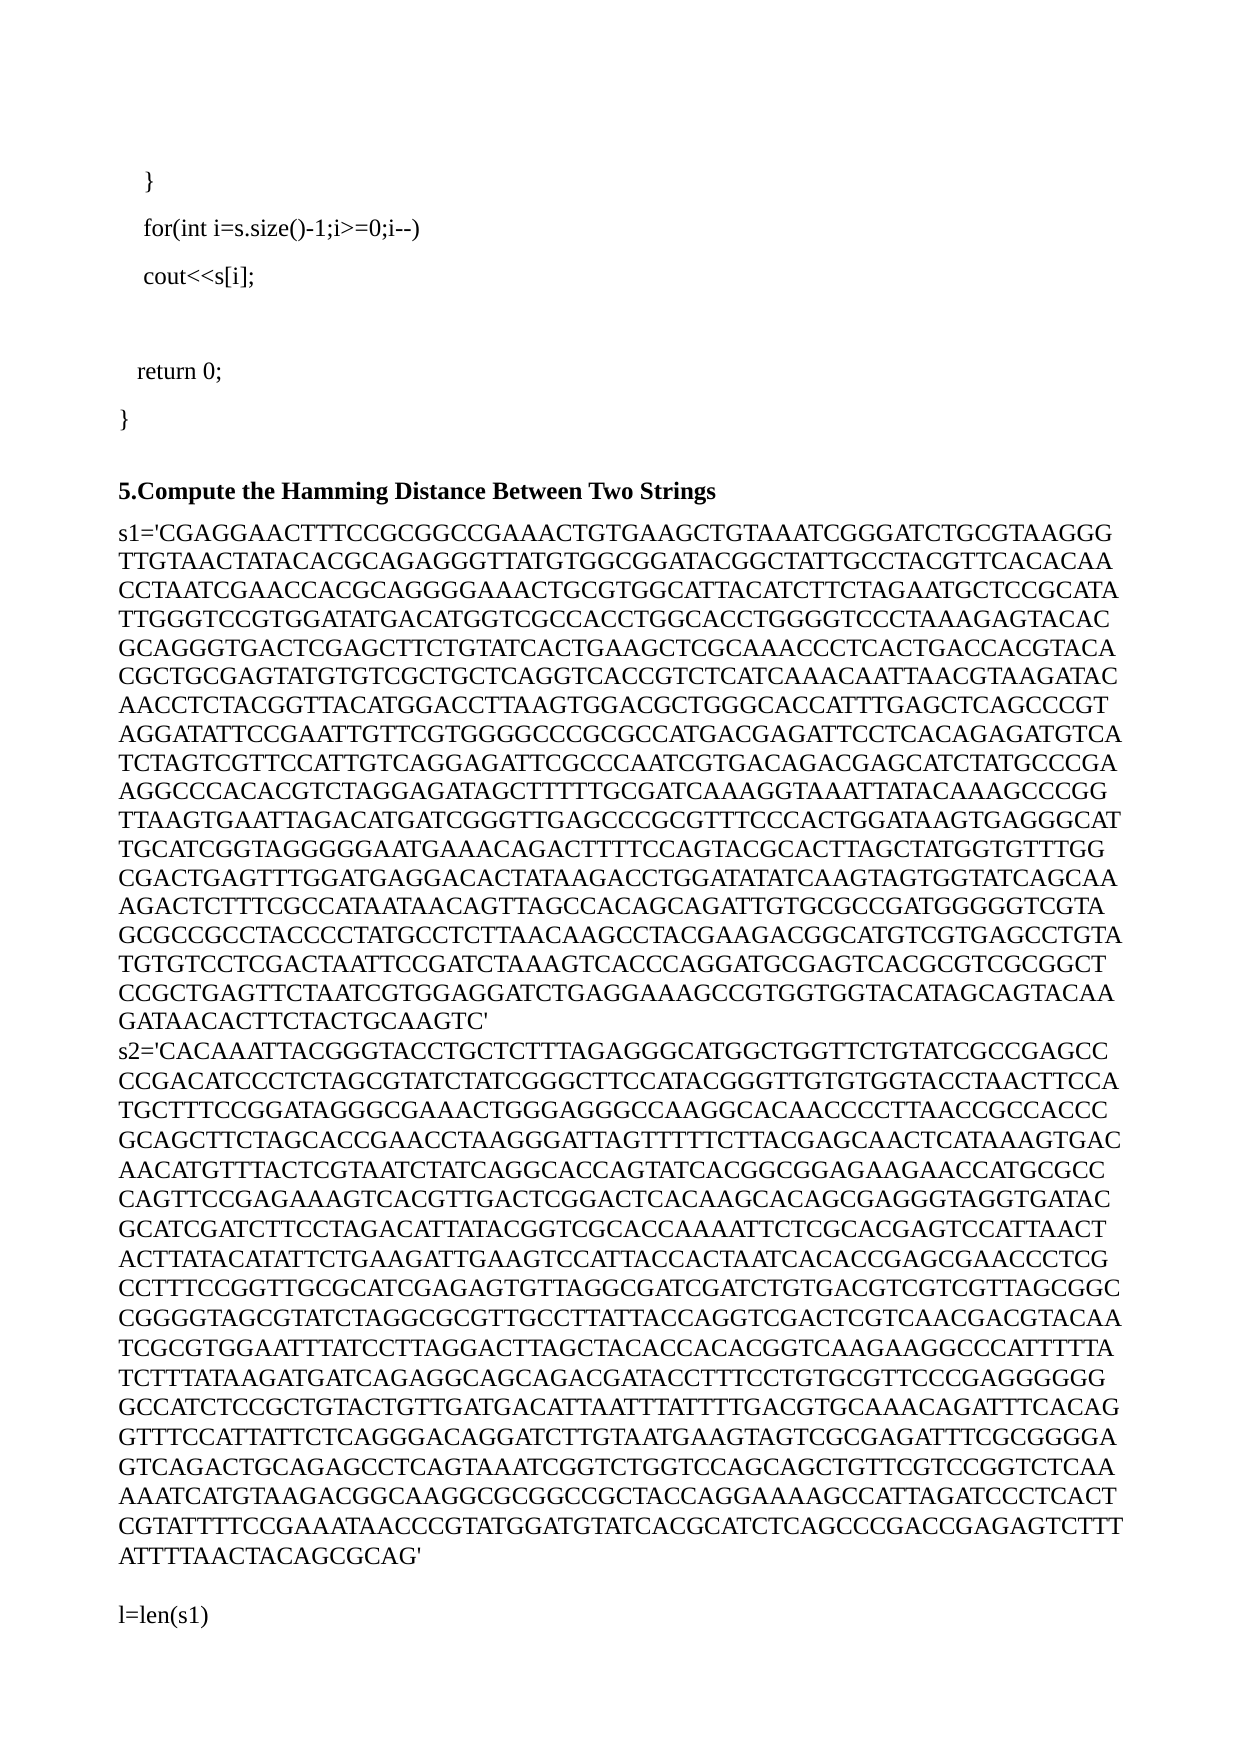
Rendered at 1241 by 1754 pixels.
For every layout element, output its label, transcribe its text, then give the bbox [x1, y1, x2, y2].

text s2='CACAAATTACGGGTACCTGCTCTTTAGAGGGCATGGCTGGTTCTGTATCGCCGAGCCCCGACATCCCTCTAGCGTATCTATCGGGCTTCCATACGGGTTGTGTGGTACCTAACTTCCATGCTTTCCGGATAGGGCGAAACTGGGAGGGCCAAGGCACAACCCCTTAACCGCCACCCGCAGCTTCTAGCACCGAACCTAAGGGATTAGTTTTTCTTACGAGCAACTCATAAAGTGACAACATGTTTACTCGTAATCTATCAGGCACCAGTATCACGGCGGAGAAGAACCATGCGCCCAGTTCCGAGAAAGTCACGTTGACTCGGACTCACAAGCACAGCGAGGGTAGGTGATACGCATCGATCTTCCTAGACATTATACGGTCGCACCAAAATTCTCGCACGAGTCCATTAACTACTTATACATATTCTGAAGATTGAAGTCCATTACCACTAATCACACCGAGCGAACCCTCGCCTTTCCGGTTGCGCATCGAGAGTGTTAGGCGATCGATCTGTGACGTCGTCGTTAGCGGCCGGGGTAGCGTATCTAGGCGCGTTGCCTTATTACCAGGTCGACTCGTCAACGACGTACAATCGCGTGGAATTTATCCTTAGGACTTAGCTACACCACACGGTCAAGAAGGCCCATTTTTATCTTTATAAGATGATCAGAGGCAGCAGACGATACCTTTCCTGTGCGTTCCCGAGGGGGGGCCATCTCCGCTGTACTGTTGATGACATTAATTTATTTTGACGTGCAAACAGATTTCACAGGTTTCCATTATTCTCAGGGACAGGATCTTGTAATGAAGTAGTCGCGAGATTTCGCGGGGAGTCAGACTGCAGAGCCTCAGTAAATCGGTCTGGTCCAGCAGCTGTTCGTCCGGTCTCAAAAATCATGTAAGACGGCAAGGCGCGGCCGCTACCAGGAAAAGCCATTAGATCCCTCACTCGTATTTTCCGAAATAACCCGTATGGATGTATCACGCATCTCAGCCCGACCGAGAGTCTTTATTTTAACTACAGCGCAG' [118, 1035, 1122, 1569]
subtitle 5.Compute the Hamming Distance Between Two Strings [118, 476, 1122, 505]
text cout<<s[i]; [118, 261, 1122, 290]
text } [118, 404, 1122, 432]
text l=len(s1) [118, 1599, 1122, 1629]
text } [118, 166, 1122, 194]
text s1='CGAGGAACTTTCCGCGGCCGAAACTGTGAAGCTGTAAATCGGGATCTGCGTAAGGGTTGTAACTATACACGCAGAGGGTTATGTGGCGGATACGGCTATTGCCTACGTTCACACAACCTAATCGAACCACGCAGGGGAAACTGCGTGGCATTACATCTTCTAGAATGCTCCGCATATTGGGTCCGTGGATATGACATGGTCGCCACCTGGCACCTGGGGTCCCTAAAGAGTACACGCAGGGTGACTCGAGCTTCTGTATCACTGAAGCTCGCAAACCCTCACTGACCACGTACACGCTGCGAGTATGTGTCGCTGCTCAGGTCACCGTCTCATCAAACAATTAACGTAAGATACAACCTCTACGGTTACATGGACCTTAAGTGGACGCTGGGCACCATTTGAGCTCAGCCCGTAGGATATTCCGAATTGTTCGTGGGGCCCGCGCCATGACGAGATTCCTCACAGAGATGTCATCTAGTCGTTCCATTGTCAGGAGATTCGCCCAATCGTGACAGACGAGCATCTATGCCCGAAGGCCCACACGTCTAGGAGATAGCTTTTTGCGATCAAAGGTAAATTATACAAAGCCCGGTTAAGTGAATTAGACATGATCGGGTTGAGCCCGCGTTTCCCACTGGATAAGTGAGGGCATTGCATCGGTAGGGGGAATGAAACAGACTTTTCCAGTACGCACTTAGCTATGGTGTTTGGCGACTGAGTTTGGATGAGGACACTATAAGACCTGGATATATCAAGTAGTGGTATCAGCAAAGACTCTTTCGCCATAATAACAGTTAGCCACAGCAGATTGTGCGCCGATGGGGGTCGTAGCGCCGCCTACCCCTATGCCTCTTAACAAGCCTACGAAGACGGCATGTCGTGAGCCTGTATGTGTCCTCGACTAATTCCGATCTAAAGTCACCCAGGATGCGAGTCACGCGTCGCGGCTCCGCTGAGTTCTAATCGTGGAGGATCTGAGGAAAGCCGTGGTGGTACATAGCAGTACAAGATAACACTTCTACTGCAAGTC' [118, 518, 1122, 1035]
text for(int i=s.size()-1;i>=0;i--) [118, 213, 1122, 242]
text return 0; [118, 356, 1122, 385]
